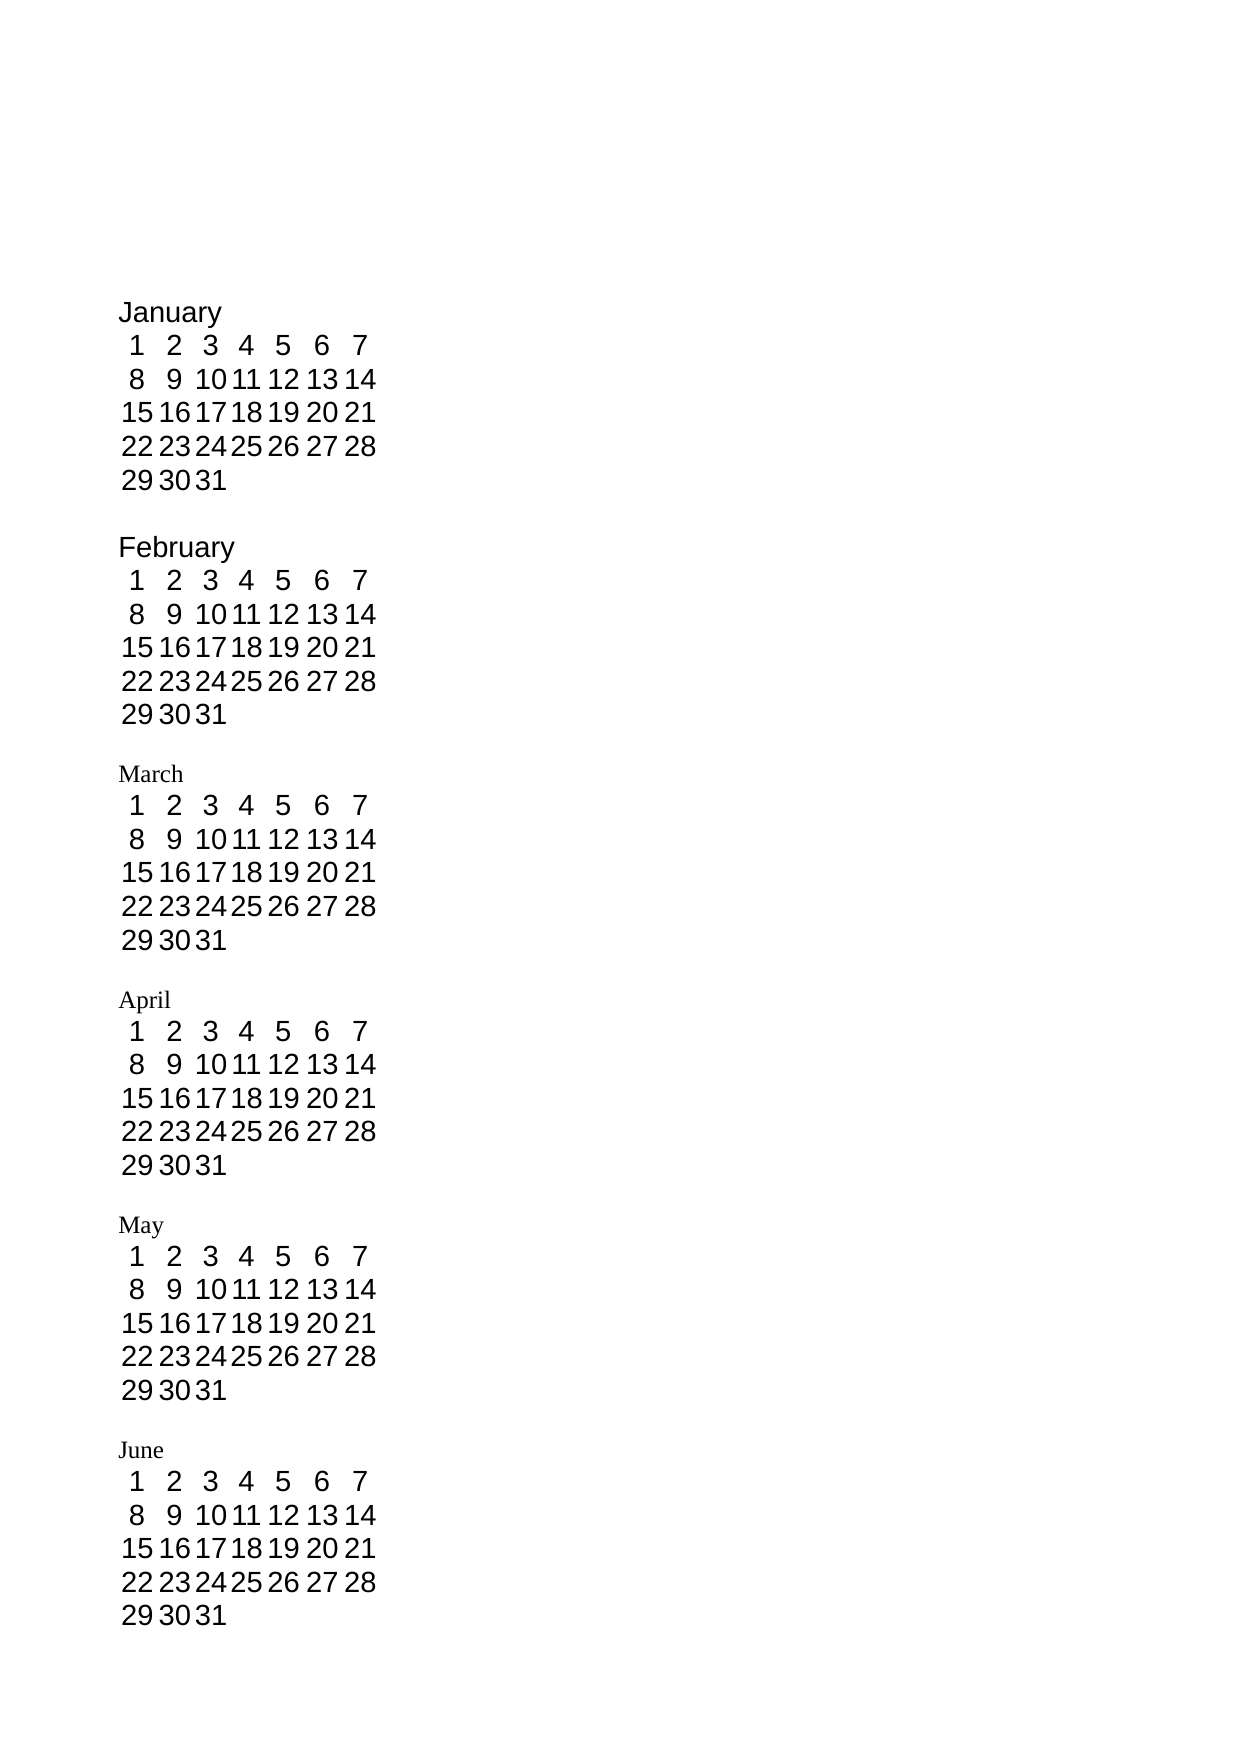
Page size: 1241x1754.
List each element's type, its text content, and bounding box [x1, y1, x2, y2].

table_cell 13 [302, 597, 342, 630]
table_cell 31 [193, 1598, 228, 1632]
table_cell [342, 923, 378, 956]
table_cell 12 [264, 1047, 302, 1081]
table_cell 22 [118, 664, 156, 697]
table_cell 25 [228, 1114, 264, 1148]
table_header 5 [264, 1464, 302, 1497]
table_cell 9 [156, 597, 193, 630]
table_header 3 [193, 1239, 228, 1272]
table_cell 21 [342, 1081, 378, 1114]
table_cell 20 [302, 1081, 342, 1114]
table_cell 30 [156, 1598, 193, 1632]
table_cell 15 [118, 395, 156, 429]
table_cell 22 [118, 1114, 156, 1148]
table_cell 10 [193, 362, 228, 395]
table_header 6 [302, 328, 342, 362]
table_cell 13 [302, 1047, 342, 1081]
table_header 4 [228, 1239, 264, 1272]
table_cell 28 [342, 429, 378, 462]
table_cell 16 [156, 1306, 193, 1339]
table_cell 19 [264, 1531, 302, 1564]
table_header 3 [193, 563, 228, 597]
table_header 2 [156, 563, 193, 597]
table_cell 24 [193, 1339, 228, 1373]
table_cell 20 [302, 1306, 342, 1339]
table_cell 17 [193, 1306, 228, 1339]
table_cell 30 [156, 923, 193, 956]
table_cell [264, 697, 302, 731]
text January [118, 295, 1122, 328]
table_cell 10 [193, 1272, 228, 1306]
table_cell 14 [342, 597, 378, 630]
table_cell 28 [342, 664, 378, 697]
text May [118, 1210, 1122, 1239]
table_header 3 [193, 1014, 228, 1047]
table_cell [228, 923, 264, 956]
table_header 4 [228, 563, 264, 597]
table_cell 16 [156, 630, 193, 664]
table_cell 26 [264, 1114, 302, 1148]
table_cell 26 [264, 1565, 302, 1598]
table_cell 10 [193, 1498, 228, 1531]
table_cell 28 [342, 1339, 378, 1373]
table_cell 13 [302, 822, 342, 855]
table_header 4 [228, 1014, 264, 1047]
table_cell 25 [228, 889, 264, 922]
table_cell 11 [228, 1498, 264, 1531]
table_cell [342, 1148, 378, 1181]
table_cell 17 [193, 630, 228, 664]
table_cell 8 [118, 822, 156, 855]
table_cell 17 [193, 1531, 228, 1564]
table_header 1 [118, 563, 156, 597]
table_cell 16 [156, 395, 193, 429]
table_cell 23 [156, 1339, 193, 1373]
table_cell [264, 1148, 302, 1181]
table_cell 16 [156, 1081, 193, 1114]
table_cell 8 [118, 597, 156, 630]
table_cell 22 [118, 429, 156, 462]
text June [118, 1435, 1122, 1464]
table_cell 19 [264, 855, 302, 889]
table_cell 12 [264, 597, 302, 630]
table_cell 24 [193, 1565, 228, 1598]
table_cell 28 [342, 889, 378, 922]
table_cell 23 [156, 429, 193, 462]
table_header 4 [228, 1464, 264, 1497]
table_cell 16 [156, 1531, 193, 1564]
table_cell 23 [156, 664, 193, 697]
table_header 5 [264, 1239, 302, 1272]
table_header 7 [342, 788, 378, 822]
table_cell 12 [264, 362, 302, 395]
table_cell 29 [118, 1373, 156, 1406]
table_cell 26 [264, 889, 302, 922]
table_header 7 [342, 1464, 378, 1497]
table_cell [228, 697, 264, 731]
table_header 3 [193, 328, 228, 362]
table_header 4 [228, 788, 264, 822]
table_cell 26 [264, 1339, 302, 1373]
table_cell 24 [193, 429, 228, 462]
table_cell 14 [342, 1272, 378, 1306]
table_cell 30 [156, 1148, 193, 1181]
table_cell [264, 1373, 302, 1406]
table_header 1 [118, 788, 156, 822]
table_header 1 [118, 328, 156, 362]
table_cell 15 [118, 1531, 156, 1564]
table_cell 25 [228, 1565, 264, 1598]
table_cell 9 [156, 1498, 193, 1531]
table_cell 31 [193, 463, 228, 496]
table_cell 19 [264, 395, 302, 429]
table_cell 15 [118, 855, 156, 889]
table_cell 11 [228, 597, 264, 630]
table_cell 24 [193, 889, 228, 922]
table_cell [342, 697, 378, 731]
table_cell 29 [118, 697, 156, 731]
table_cell 23 [156, 889, 193, 922]
table_header 6 [302, 1239, 342, 1272]
table_cell 22 [118, 889, 156, 922]
table_cell 20 [302, 1531, 342, 1564]
table_cell 17 [193, 395, 228, 429]
table_cell 18 [228, 1081, 264, 1114]
table_cell 24 [193, 664, 228, 697]
table_cell 9 [156, 822, 193, 855]
table_cell 30 [156, 697, 193, 731]
table_header 5 [264, 563, 302, 597]
table_cell 29 [118, 1598, 156, 1632]
table_cell 21 [342, 855, 378, 889]
table_cell 10 [193, 597, 228, 630]
table_cell 8 [118, 1047, 156, 1081]
table_header 7 [342, 563, 378, 597]
table_cell 14 [342, 1047, 378, 1081]
table_cell 14 [342, 362, 378, 395]
table_cell [228, 1598, 264, 1632]
table_cell 31 [193, 697, 228, 731]
table_cell 22 [118, 1339, 156, 1373]
table_cell 27 [302, 1339, 342, 1373]
table_cell 27 [302, 1114, 342, 1148]
table_cell 25 [228, 664, 264, 697]
table_header 7 [342, 1014, 378, 1047]
table_cell [302, 923, 342, 956]
table_header 1 [118, 1464, 156, 1497]
table_cell 26 [264, 664, 302, 697]
table_cell 11 [228, 362, 264, 395]
table_cell 26 [264, 429, 302, 462]
table_cell 23 [156, 1114, 193, 1148]
table_header 6 [302, 788, 342, 822]
table_header 2 [156, 1014, 193, 1047]
table_cell 24 [193, 1114, 228, 1148]
table_cell 13 [302, 1272, 342, 1306]
table_cell 19 [264, 630, 302, 664]
table_cell [228, 1373, 264, 1406]
table_header 3 [193, 788, 228, 822]
table_cell 10 [193, 1047, 228, 1081]
table_cell 15 [118, 1306, 156, 1339]
table_cell 8 [118, 1498, 156, 1531]
table_cell 28 [342, 1565, 378, 1598]
table_cell 11 [228, 822, 264, 855]
table_cell [302, 1148, 342, 1181]
table_cell 12 [264, 1498, 302, 1531]
table_header 2 [156, 328, 193, 362]
table_header 7 [342, 1239, 378, 1272]
table_cell [342, 1598, 378, 1632]
table_cell 12 [264, 1272, 302, 1306]
table_cell [302, 1598, 342, 1632]
table_cell 19 [264, 1306, 302, 1339]
table_header 1 [118, 1014, 156, 1047]
table_header 3 [193, 1464, 228, 1497]
table_cell 18 [228, 855, 264, 889]
table_cell 16 [156, 855, 193, 889]
table_cell 27 [302, 1565, 342, 1598]
table_cell 8 [118, 362, 156, 395]
table_cell [302, 697, 342, 731]
table_cell [228, 463, 264, 496]
table_header 6 [302, 1014, 342, 1047]
table_cell [342, 463, 378, 496]
table_cell 21 [342, 1531, 378, 1564]
table_cell 15 [118, 1081, 156, 1114]
table_cell 30 [156, 1373, 193, 1406]
table_cell 13 [302, 362, 342, 395]
text February [118, 529, 1122, 563]
table_cell 9 [156, 1047, 193, 1081]
table_cell 18 [228, 1306, 264, 1339]
table_header 2 [156, 1464, 193, 1497]
table_cell 20 [302, 855, 342, 889]
table_cell 22 [118, 1565, 156, 1598]
table_header 5 [264, 328, 302, 362]
table_cell 21 [342, 395, 378, 429]
table_cell 8 [118, 1272, 156, 1306]
table_cell 10 [193, 822, 228, 855]
table_cell [302, 463, 342, 496]
table_header 4 [228, 328, 264, 362]
table_cell 12 [264, 822, 302, 855]
table_cell 17 [193, 855, 228, 889]
table_cell [342, 1373, 378, 1406]
table_header 6 [302, 563, 342, 597]
table_cell 20 [302, 395, 342, 429]
table_cell [302, 1373, 342, 1406]
table_cell 31 [193, 1373, 228, 1406]
text April [118, 985, 1122, 1013]
table_header 7 [342, 328, 378, 362]
table_cell 31 [193, 923, 228, 956]
table_cell 15 [118, 630, 156, 664]
table_cell 17 [193, 1081, 228, 1114]
table_header 5 [264, 788, 302, 822]
table_cell 9 [156, 362, 193, 395]
table_cell 11 [228, 1047, 264, 1081]
table_cell [264, 923, 302, 956]
table_cell 9 [156, 1272, 193, 1306]
table_cell 18 [228, 630, 264, 664]
table_cell 14 [342, 1498, 378, 1531]
table_cell 21 [342, 1306, 378, 1339]
table_cell 29 [118, 463, 156, 496]
text March [118, 759, 1122, 788]
table_cell 11 [228, 1272, 264, 1306]
table_cell [228, 1148, 264, 1181]
table_cell 28 [342, 1114, 378, 1148]
table_cell 20 [302, 630, 342, 664]
table_cell [264, 463, 302, 496]
table_cell 31 [193, 1148, 228, 1181]
table_cell 27 [302, 429, 342, 462]
table_cell 29 [118, 1148, 156, 1181]
table_header 1 [118, 1239, 156, 1272]
table_cell 27 [302, 889, 342, 922]
table_cell 25 [228, 429, 264, 462]
table_cell 19 [264, 1081, 302, 1114]
table_cell 23 [156, 1565, 193, 1598]
table_cell 18 [228, 1531, 264, 1564]
table_cell 21 [342, 630, 378, 664]
table_cell 29 [118, 923, 156, 956]
table_cell 30 [156, 463, 193, 496]
table_cell 25 [228, 1339, 264, 1373]
table_cell 13 [302, 1498, 342, 1531]
table_header 2 [156, 1239, 193, 1272]
table_header 2 [156, 788, 193, 822]
table_cell 27 [302, 664, 342, 697]
table_cell 14 [342, 822, 378, 855]
table_cell [264, 1598, 302, 1632]
table_header 6 [302, 1464, 342, 1497]
table_cell 18 [228, 395, 264, 429]
table_header 5 [264, 1014, 302, 1047]
